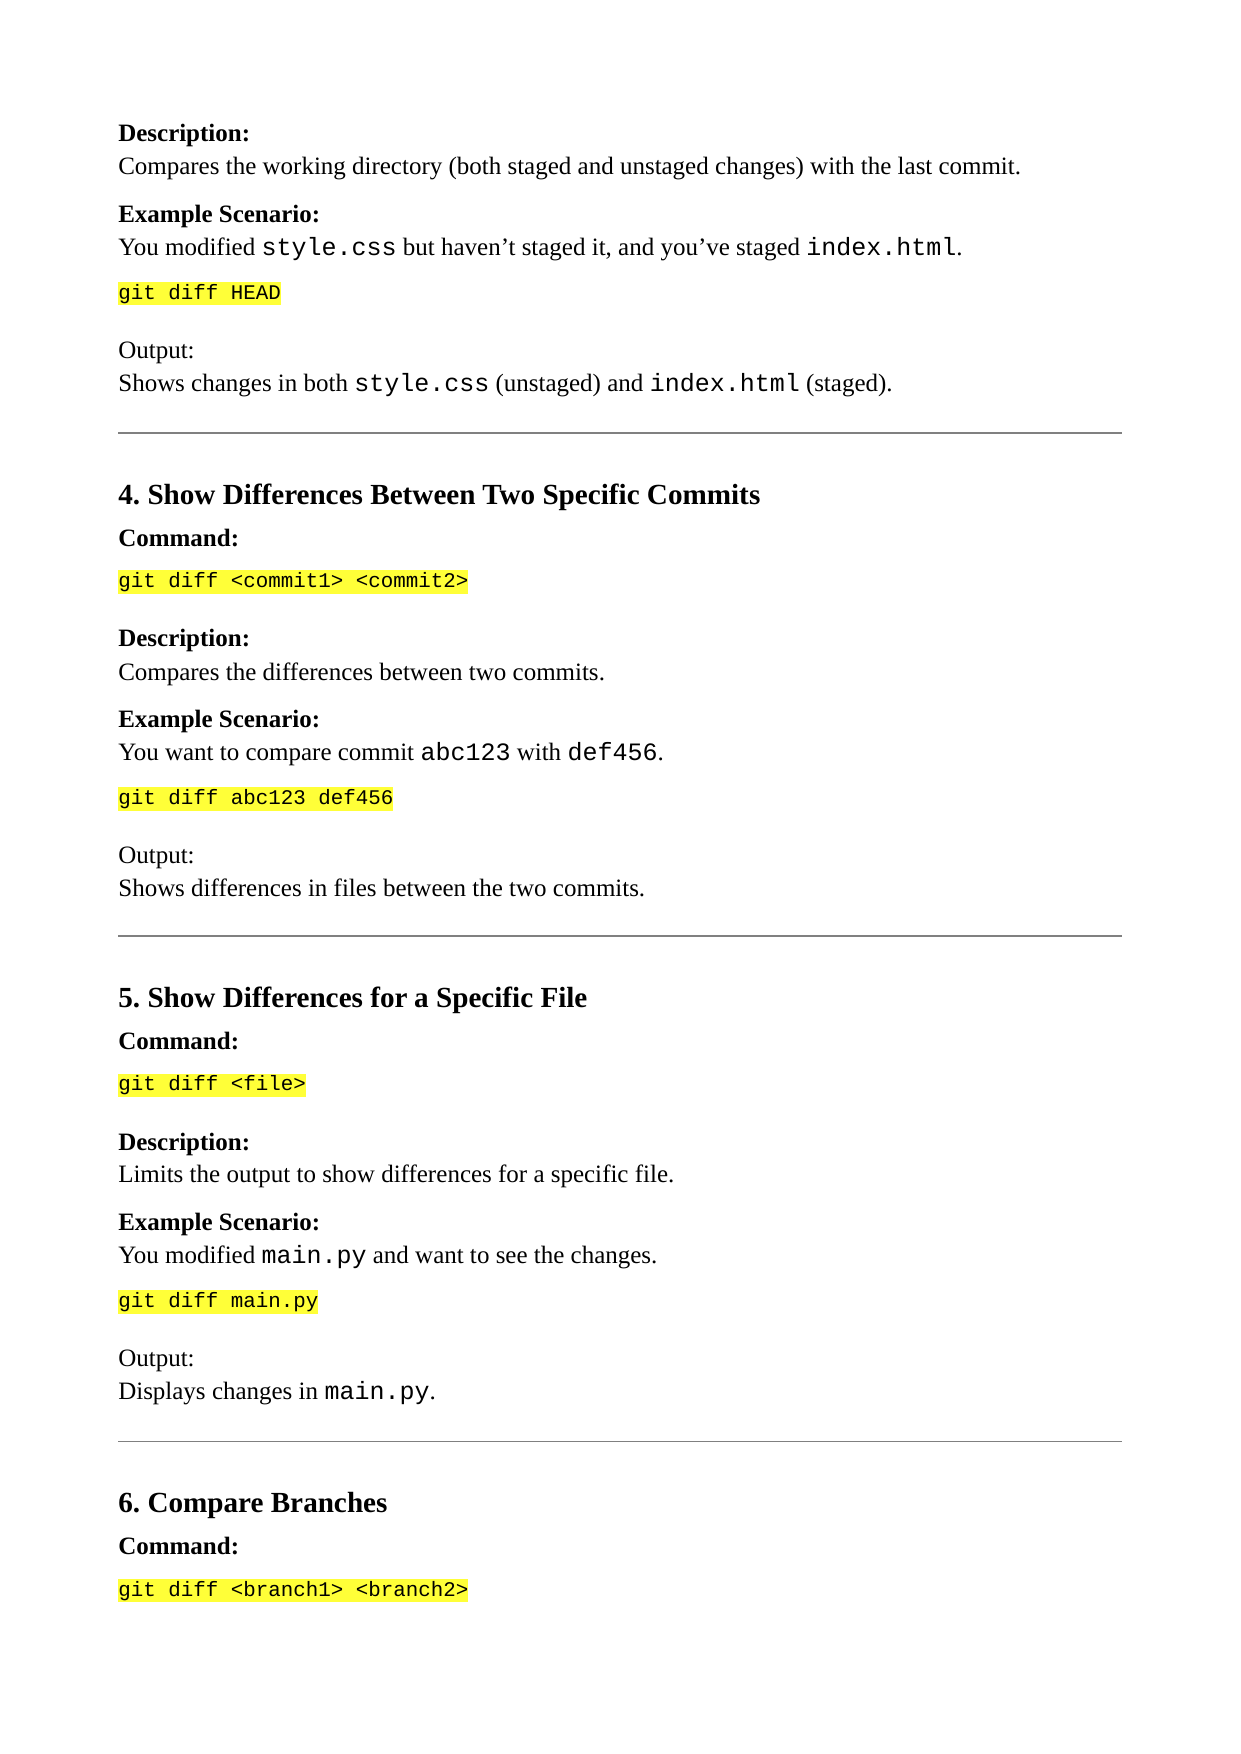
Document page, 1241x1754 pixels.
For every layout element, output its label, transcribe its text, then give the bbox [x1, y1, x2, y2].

text Description: Compares the differences between two commits. [118, 623, 1122, 685]
text git diff abc123 def456 [118, 787, 1122, 811]
text Description: Compares the working directory (both staged and unstaged changes) with the last commit. [118, 118, 1122, 180]
subtitle 6. Compare Branches [118, 1485, 1122, 1519]
text Command: [118, 1531, 1122, 1560]
subtitle 5. Show Differences for a Specific File [118, 980, 1122, 1013]
text git diff <commit1> <commit2> [118, 570, 1122, 594]
text Command: [118, 523, 1122, 552]
text git diff HEAD [118, 282, 1122, 305]
text git diff <branch1> <branch2> [118, 1579, 1122, 1602]
text Command: [118, 1026, 1122, 1054]
text Example Scenario: You modified style.css but haven’t staged it, and you’ve staged index.html. [118, 199, 1122, 263]
text git diff <file> [118, 1073, 1122, 1097]
text git diff main.py [118, 1290, 1122, 1314]
text Output: Shows differences in files between the two commits. [118, 840, 1122, 902]
text Example Scenario: You modified main.py and want to see the changes. [118, 1207, 1122, 1271]
text Example Scenario: You want to compare commit abc123 with def456. [118, 704, 1122, 768]
subtitle 4. Show Differences Between Two Specific Commits [118, 477, 1122, 510]
text Description: Limits the output to show differences for a specific file. [118, 1127, 1122, 1188]
text Output: Shows changes in both style.css (unstaged) and index.html (staged). [118, 335, 1122, 399]
text Output: Displays changes in main.py. [118, 1343, 1122, 1407]
